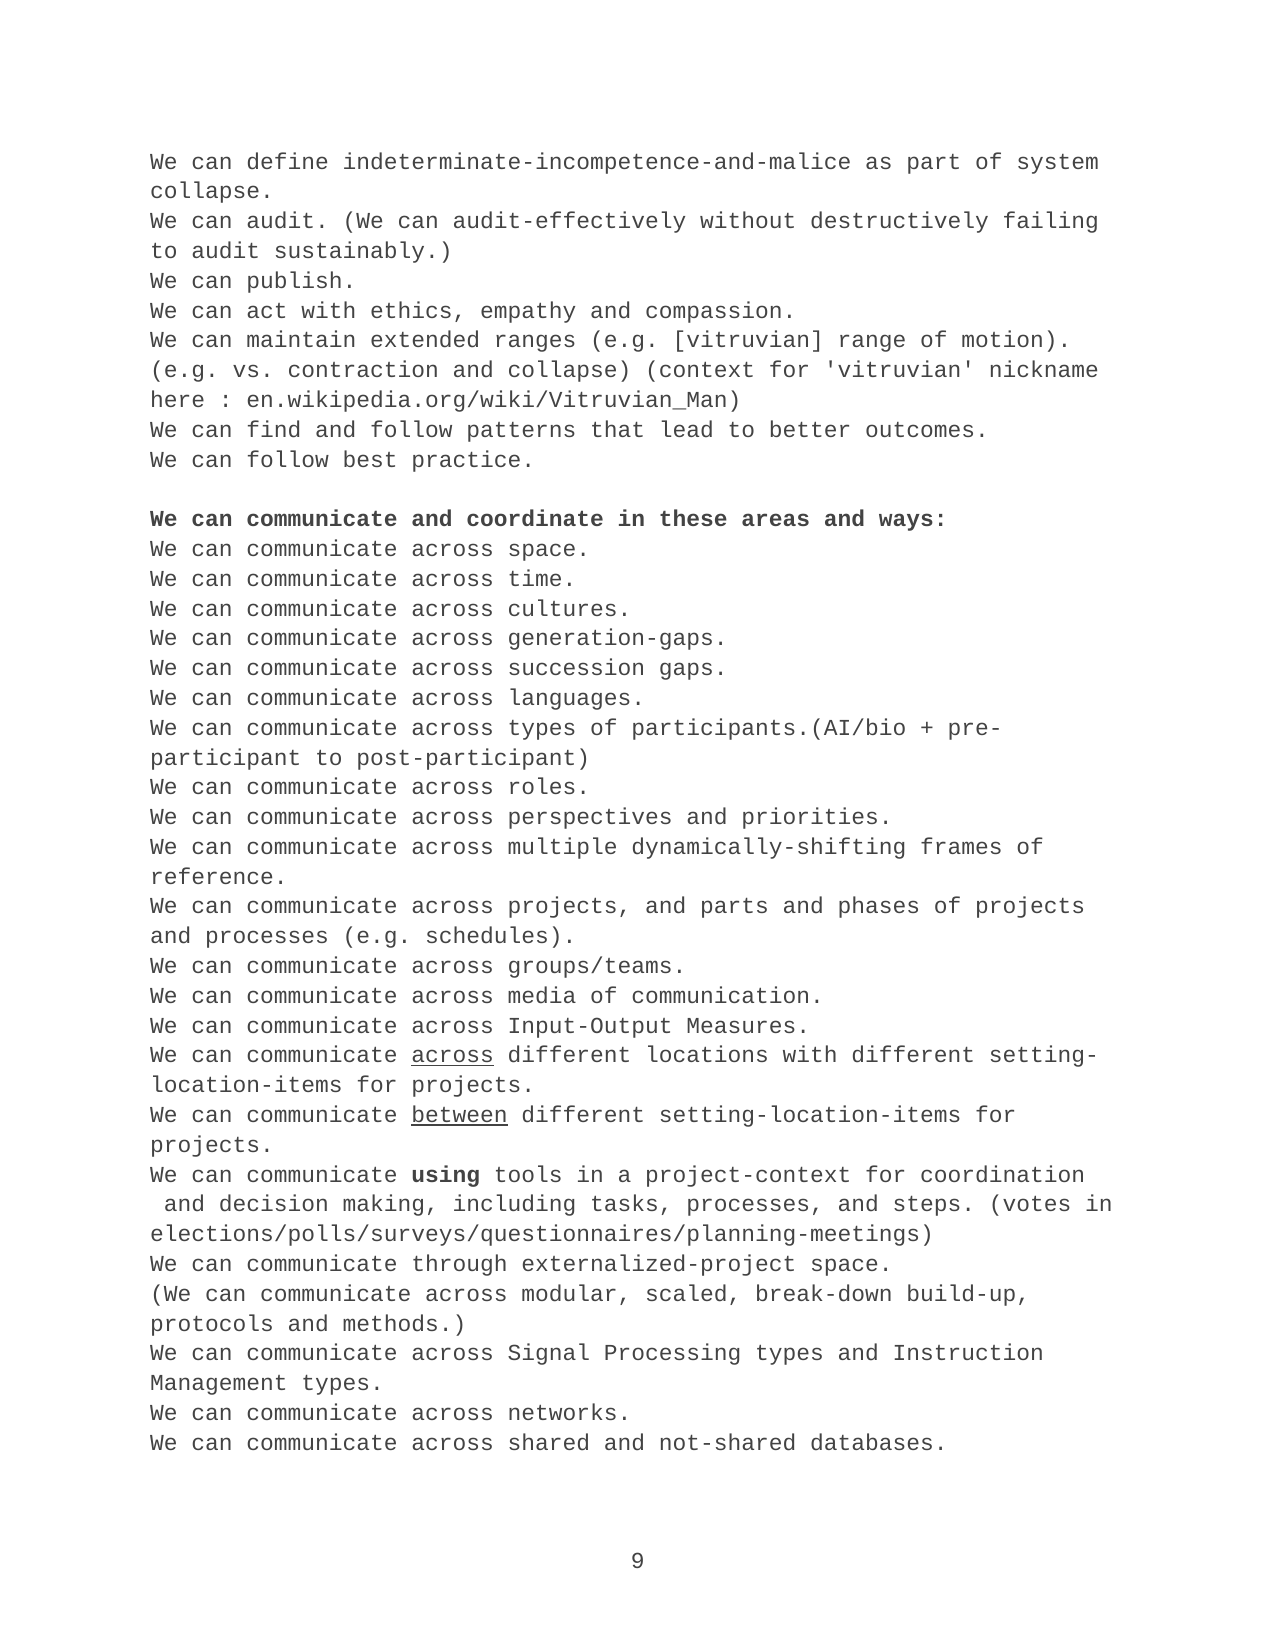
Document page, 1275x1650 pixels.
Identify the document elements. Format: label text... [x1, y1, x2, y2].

text We can communicate across cultures. [150, 597, 1125, 623]
text We can communicate across space. [150, 537, 1125, 563]
text We can communicate using tools in a project-context for coordination [150, 1163, 1125, 1189]
text We can publish. [150, 269, 1125, 295]
text We can define indeterminate-incompetence-and-malice as part of system collapse. [150, 150, 1125, 206]
text We can communicate between different setting-location-items for projects. [150, 1103, 1125, 1159]
text and decision making, including tasks, processes, and steps. (votes in elections/polls/surveys/questionnaires/planning-meetings) [150, 1193, 1125, 1248]
text We can communicate across time. [150, 567, 1125, 593]
text We can communicate through externalized-project space. [150, 1252, 1125, 1278]
text We can act with ethics, empathy and compassion. [150, 299, 1125, 325]
text We can communicate across shared and not-shared databases. [150, 1431, 1125, 1457]
text We can maintain extended ranges (e.g. [vitruvian] range of motion). (e.g. vs. contraction and collapse) (context for 'vitruvian' nickname here : en.wikipedia.org/wiki/Vitruvian_Man) [150, 329, 1125, 414]
text We can communicate across Signal Processing types and Instruction Management types. [150, 1342, 1125, 1397]
text We can communicate across Input-Output Measures. [150, 1014, 1125, 1040]
text We can follow best practice. [150, 448, 1125, 474]
text We can audit. (We can audit-effectively without destructively failing to audit sustainably.) [150, 209, 1125, 265]
text (We can communicate across modular, scaled, break-down build-up, protocols and methods.) [150, 1282, 1125, 1338]
text We can communicate across projects, and parts and phases of projects and processes (e.g. schedules). [150, 895, 1125, 951]
text We can communicate across perspectives and priorities. [150, 805, 1125, 831]
text We can communicate across networks. [150, 1401, 1125, 1427]
text We can communicate across media of communication. [150, 984, 1125, 1010]
text We can communicate across multiple dynamically-shifting frames of reference. [150, 835, 1125, 891]
text We can communicate across roles. [150, 776, 1125, 802]
text We can find and follow patterns that lead to better outcomes. [150, 418, 1125, 444]
text We can communicate across types of participants.(AI/bio + pre-participant to post-participant) [150, 716, 1125, 772]
text We can communicate across groups/teams. [150, 954, 1125, 980]
text We can communicate across different locations with different setting-location-items for projects. [150, 1044, 1125, 1099]
text We can communicate across succession gaps. [150, 656, 1125, 682]
text We can communicate and coordinate in these areas and ways: [150, 507, 1125, 533]
text We can communicate across languages. [150, 686, 1125, 712]
text We can communicate across generation-gaps. [150, 627, 1125, 653]
